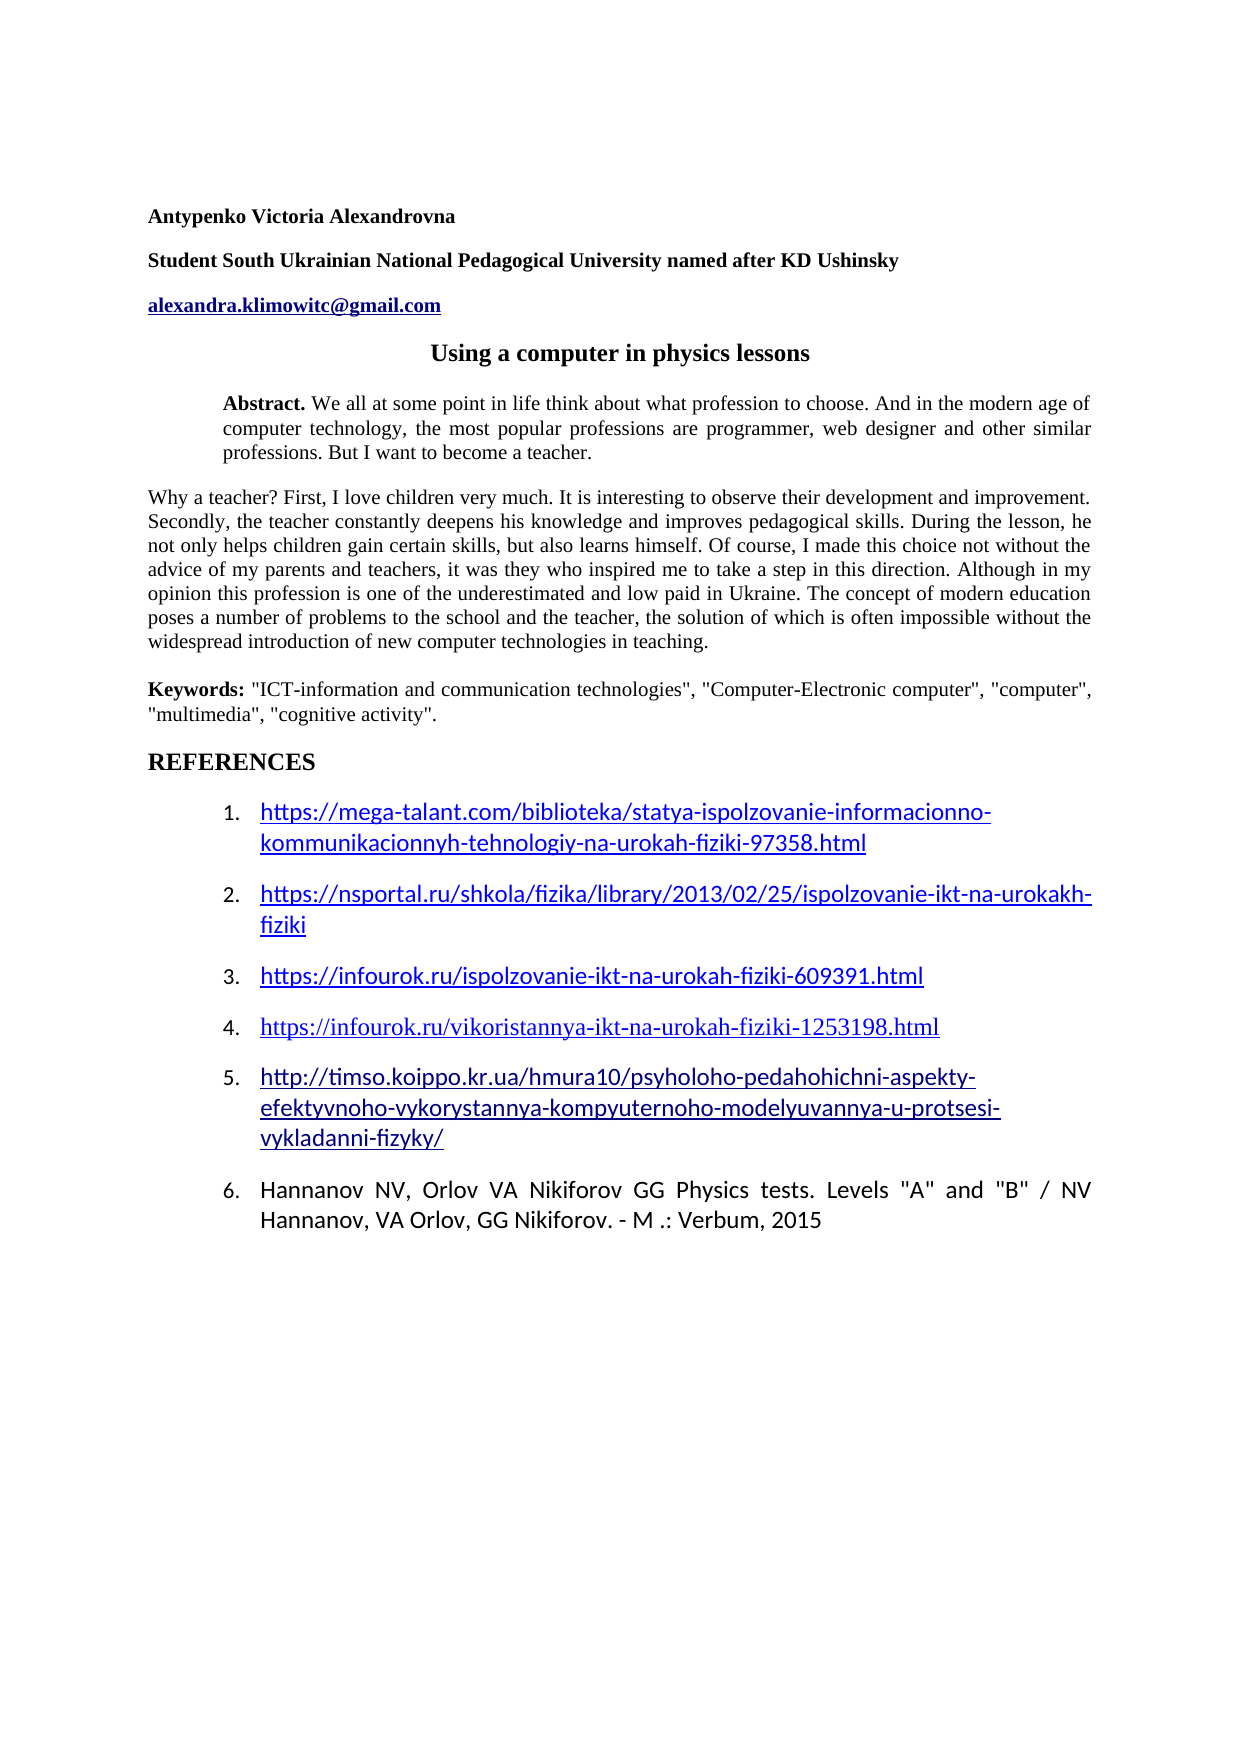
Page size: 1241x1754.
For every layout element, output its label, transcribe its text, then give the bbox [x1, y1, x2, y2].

text Using a computer in physics lessons [148, 338, 1092, 367]
list https://infourok.ru/ispolzovanie-ikt-na-urokah-fiziki-609391.html [223, 960, 1092, 991]
text Student South Ukrainian National Pedagogical University named after KD Ushinsky [148, 248, 1092, 272]
list https://infourok.ru/vikoristannya-ikt-na-urokah-fiziki-1253198.html [223, 1012, 1092, 1041]
list https://nsportal.ru/shkola/fizika/library/2013/02/25/ispolzovanie-ikt-na-urokakh-fiziki [223, 878, 1092, 939]
text Why a teacher? First, I love children very much. It is interesting to observe their development and improvement. Secondly, the teacher constantly deepens his knowledge and improves pedagogical skills. During the lesson, he not only helps children gain certain skills, but also learns himself. Of course, I made this choice not without the advice of my parents and teachers, it was they who inspired me to take a step in this direction. Although in my opinion this profession is one of the underestimated and low paid in Ukraine. The concept of modern education poses a number of problems to the school and the teacher, the solution of which is often impossible without the widespread introduction of new computer technologies in teaching. [148, 485, 1092, 653]
list Hannanov NV, Orlov VA Nikiforov GG Physics tests. Levels "A" and "B" / NV Hannanov, VA Orlov, GG Nikiforov. - M .: Verbum, 2015 [223, 1174, 1092, 1235]
text Antypenko Victoria Alexandrovna [148, 203, 1092, 228]
list https://mega-talant.com/biblioteka/statya-ispolzovanie-informacionno-kommunikacionnyh-tehnologiy-na-urokah-fiziki-97358.html [223, 797, 1092, 858]
text Abstract. We all at some point in life think about what profession to choose. And in the modern age of computer technology, the most popular professions are programmer, web designer and other similar professions. But I want to become a teacher. [223, 388, 1092, 464]
text alexandra.klimowitc@gmail.com [148, 293, 1092, 317]
text Keywords: "ICT-information and communication technologies", "Computer-Electronic computer", "computer", "multimedia", "cognitive activity". [148, 674, 1092, 726]
text REFERENCES [148, 747, 1092, 776]
list http://timso.koippo.kr.ua/hmura10/psyholoho-pedahohichni-aspekty-efektyvnoho-vykorystannya-kompyuternoho-modelyuvannya-u-protsesi-vykladanni-fizyky/ [223, 1062, 1092, 1153]
